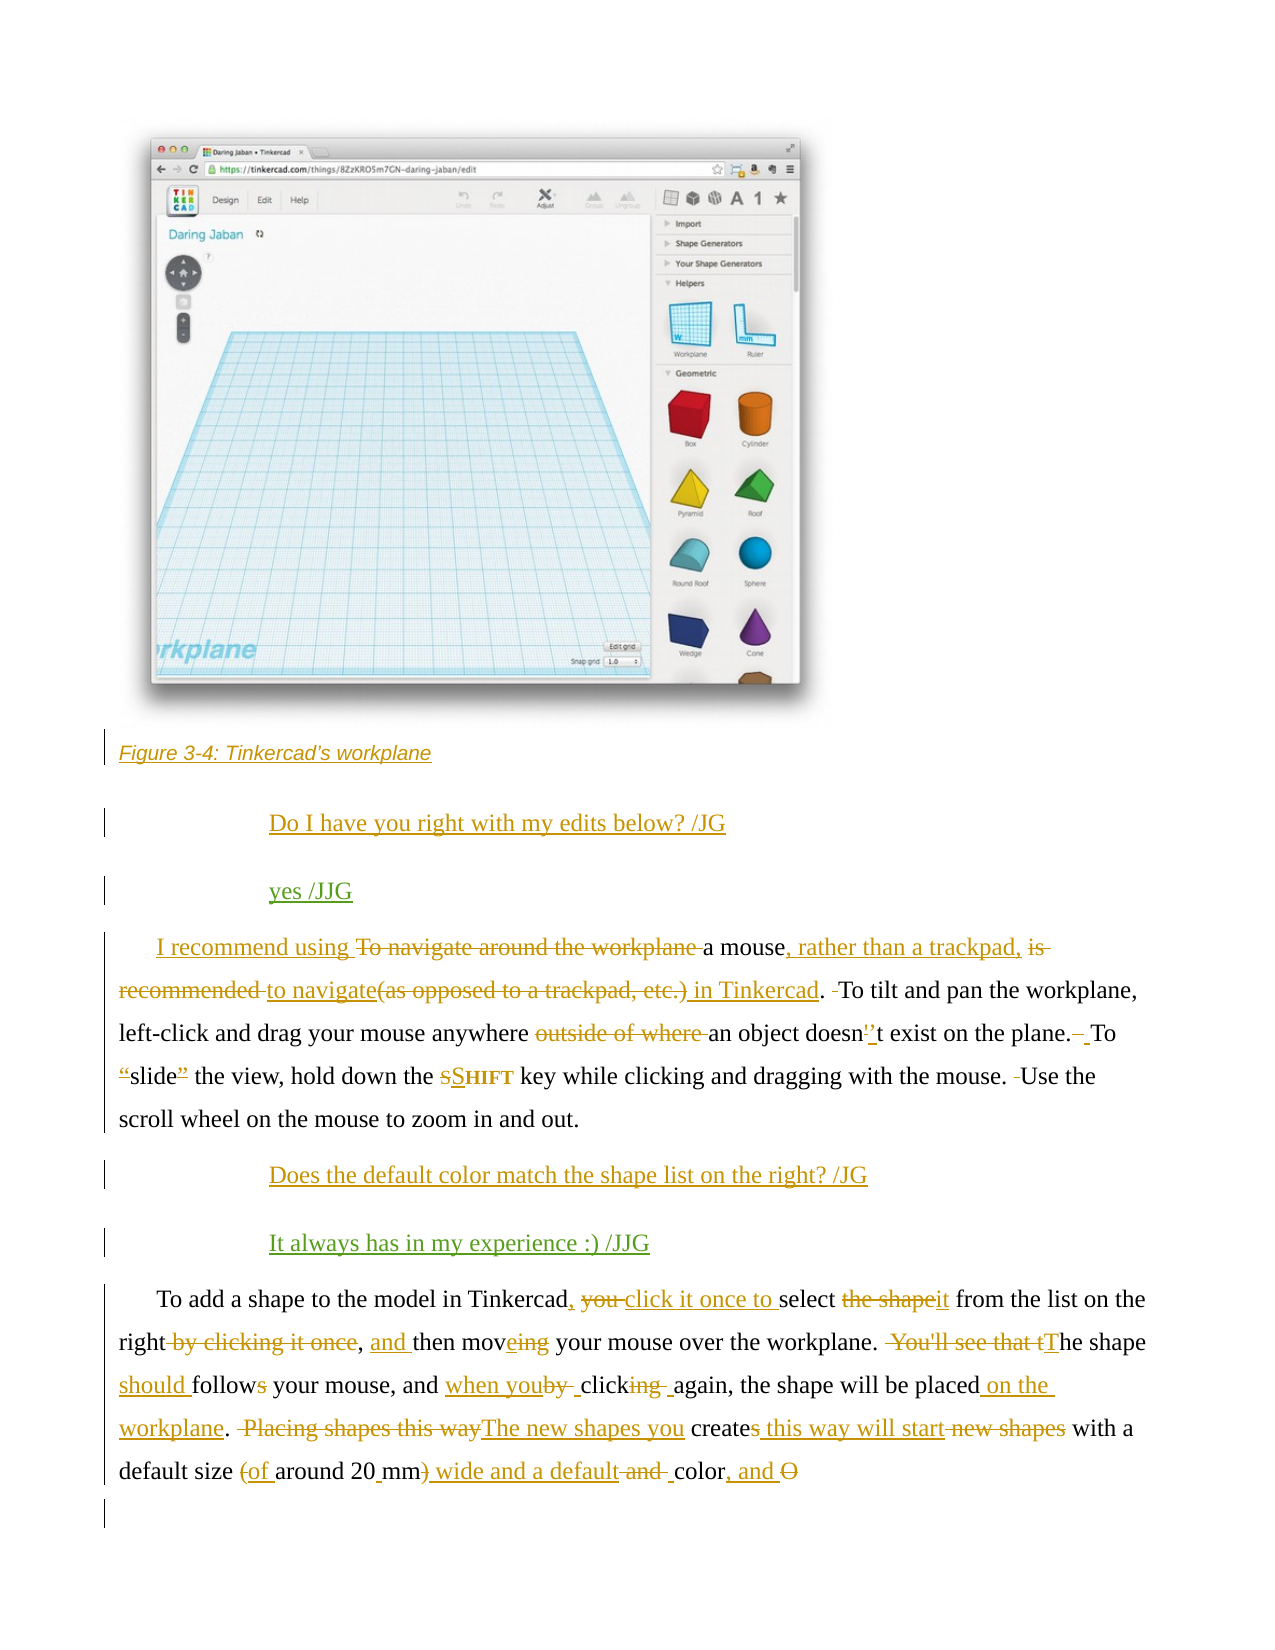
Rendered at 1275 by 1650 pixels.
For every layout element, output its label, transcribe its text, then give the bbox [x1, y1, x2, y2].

text It always has in my experience :) /JJG [268, 1228, 1006, 1257]
picture [118, 118, 833, 729]
text Figure 3-4: Tinkercad’s workplane [118, 118, 1156, 765]
text Does the default color match the shape list on the right? /JG [268, 1160, 1006, 1189]
text yes /JJG [268, 876, 1006, 905]
text I recommend using a mouse, rather than a trackpad, to navigate in Tinkercad. To tilt and pan the workplane, left-click and drag your mouse anywhere an object doesn’t exist on the plane. To slide the view, hold down the Shift key while clicking and dragging with the mouse. Use the scroll wheel on the mouse to zoom in and out. [118, 932, 1156, 1133]
text To add a shape to the model in Tinkercad, click it once to select it from the list on the right, and then move your mouse over the workplane. The shape should follow your mouse, and when you click again, the shape will be placed on the workplane. The new shapes you create this way will start with a default size of around 20 mm wide and a default color, and once you place shape, the Inspector view (Figure 3-5) appears. [118, 1284, 1156, 1485]
text Do I have you right with my edits below? /JG [268, 808, 1006, 837]
